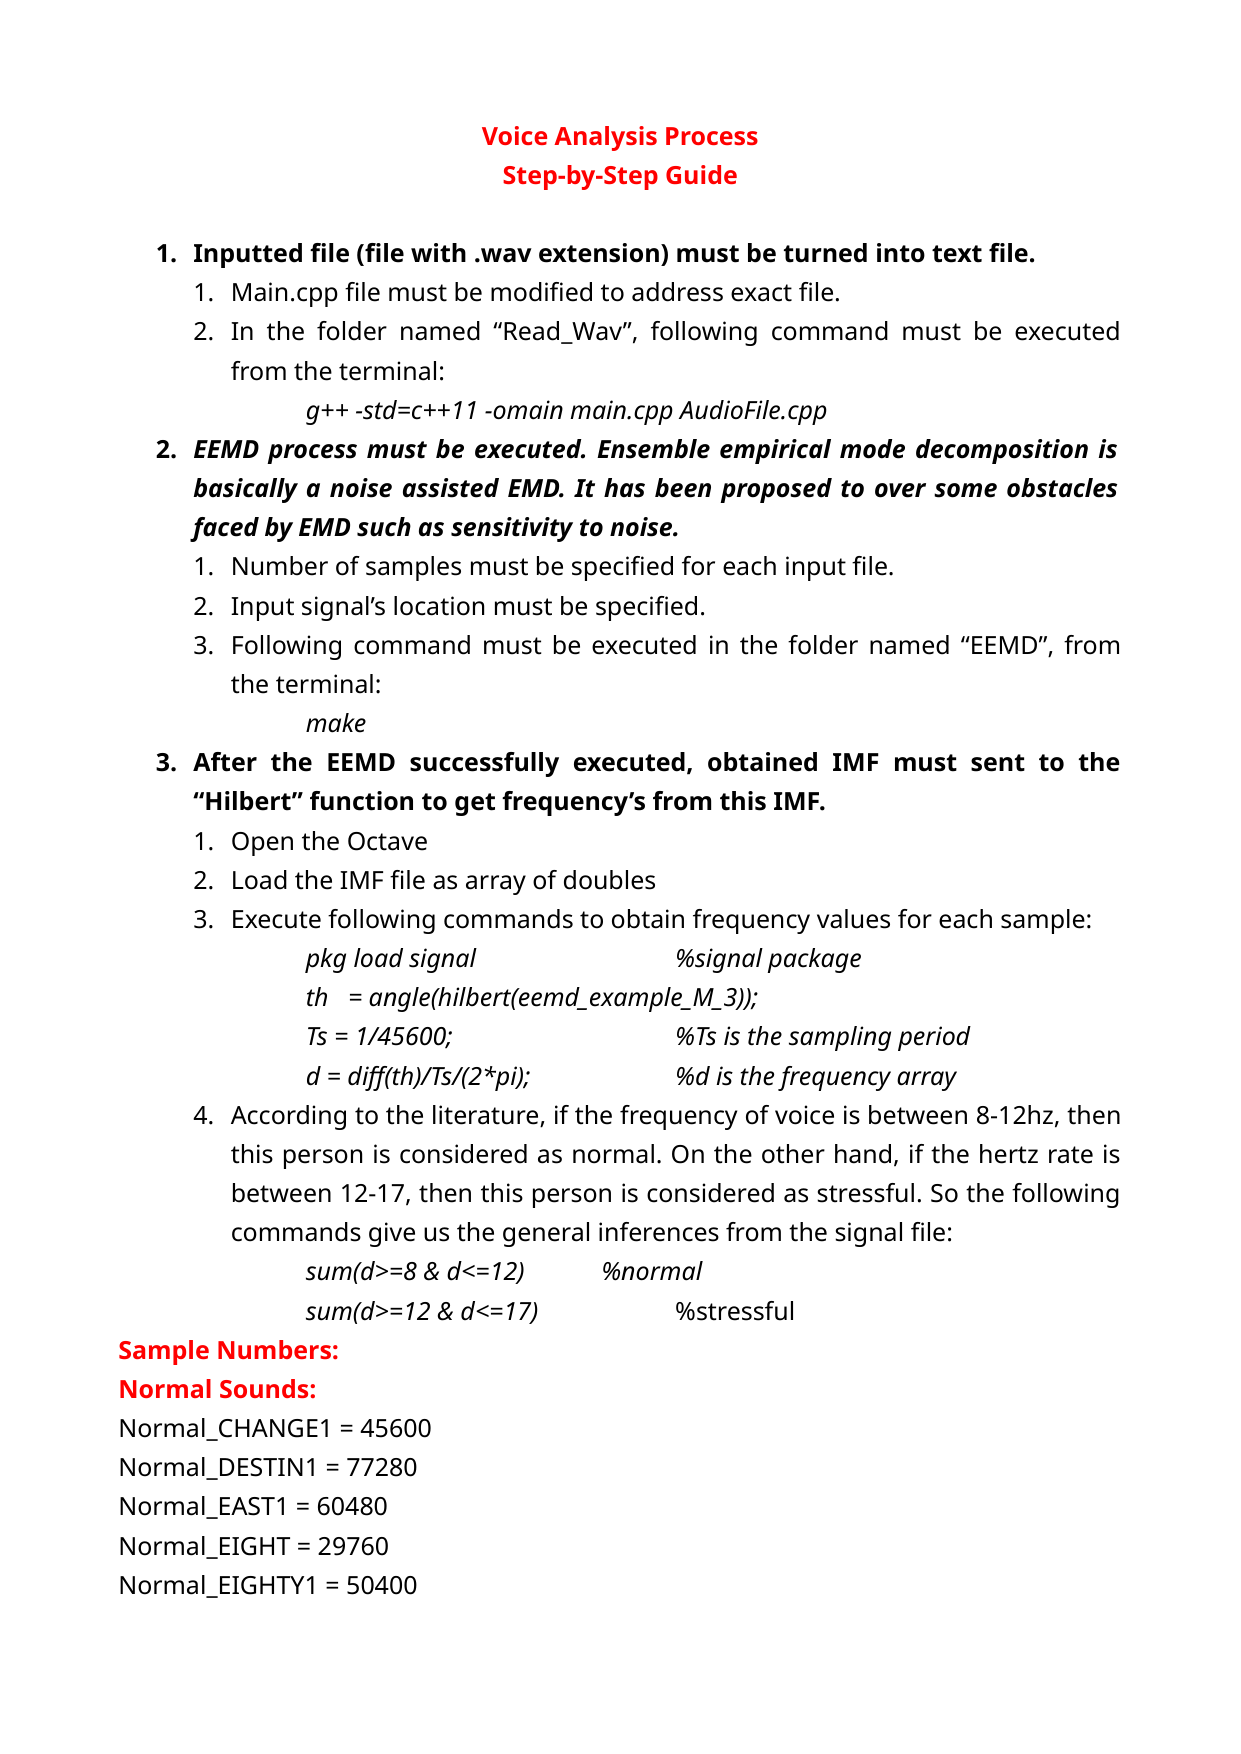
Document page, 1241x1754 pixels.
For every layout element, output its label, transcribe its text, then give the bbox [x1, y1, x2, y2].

text Normal_EAST1 = 60480 [118, 1489, 1122, 1523]
list g++ -std=c++11 -omain main.cpp AudioFile.cpp [268, 392, 1122, 426]
list Inputted file (file with .wav extension) must be turned into text file. [156, 236, 1122, 270]
list sum(d>=12 & d<=17) %stressful [268, 1293, 1122, 1327]
text Sample Numbers: [118, 1332, 1122, 1366]
list Ts = 1/45600; %Ts is the sampling period [268, 1019, 1122, 1053]
text Voice Analysis Process [118, 118, 1122, 152]
list Following command must be executed in the folder named “EEMD”, from the terminal: [193, 627, 1122, 701]
list th = angle(hilbert(eemd_example_M_3)); [268, 980, 1122, 1014]
list In the folder named “Read_Wav”, following command must be executed from the terminal: [193, 314, 1122, 387]
list pkg load signal %signal package [268, 941, 1122, 975]
list Main.cpp file must be modified to address exact file. [193, 275, 1122, 309]
list d = diff(th)/Ts/(2*pi); %d is the frequency array [268, 1058, 1122, 1092]
list Input signal’s location must be specified. [193, 588, 1122, 622]
text Normal Sounds: [118, 1371, 1122, 1406]
list Execute following commands to obtain frequency values for each sample: [193, 901, 1122, 936]
list Load the IMF file as array of doubles [193, 862, 1122, 896]
list EEMD process must be executed. Ensemble empirical mode decomposition is basically a noise assisted EMD. It has been proposed to over some obstacles faced by EMD such as sensitivity to noise. [156, 431, 1122, 544]
text Normal_EIGHTY1 = 50400 [118, 1567, 1122, 1601]
list After the EEMD successfully executed, obtained IMF must sent to the “Hilbert” function to get frequency’s from this IMF. [156, 745, 1122, 818]
list Open the Octave [193, 823, 1122, 857]
text Normal_DESTIN1 = 77280 [118, 1450, 1122, 1484]
text Step-by-Step Guide [118, 157, 1122, 191]
list make [268, 706, 1122, 740]
list sum(d>=8 & d<=12) %normal [268, 1254, 1122, 1288]
list According to the literature, if the frequency of voice is between 8-12hz, then this person is considered as normal. On the other hand, if the hertz rate is between 12-17, then this person is considered as stressful. So the following commands give us the general inferences from the signal file: [193, 1097, 1122, 1249]
text Normal_EIGHT = 29760 [118, 1528, 1122, 1562]
list Number of samples must be specified for each input file. [193, 549, 1122, 583]
text Normal_CHANGE1 = 45600 [118, 1411, 1122, 1445]
